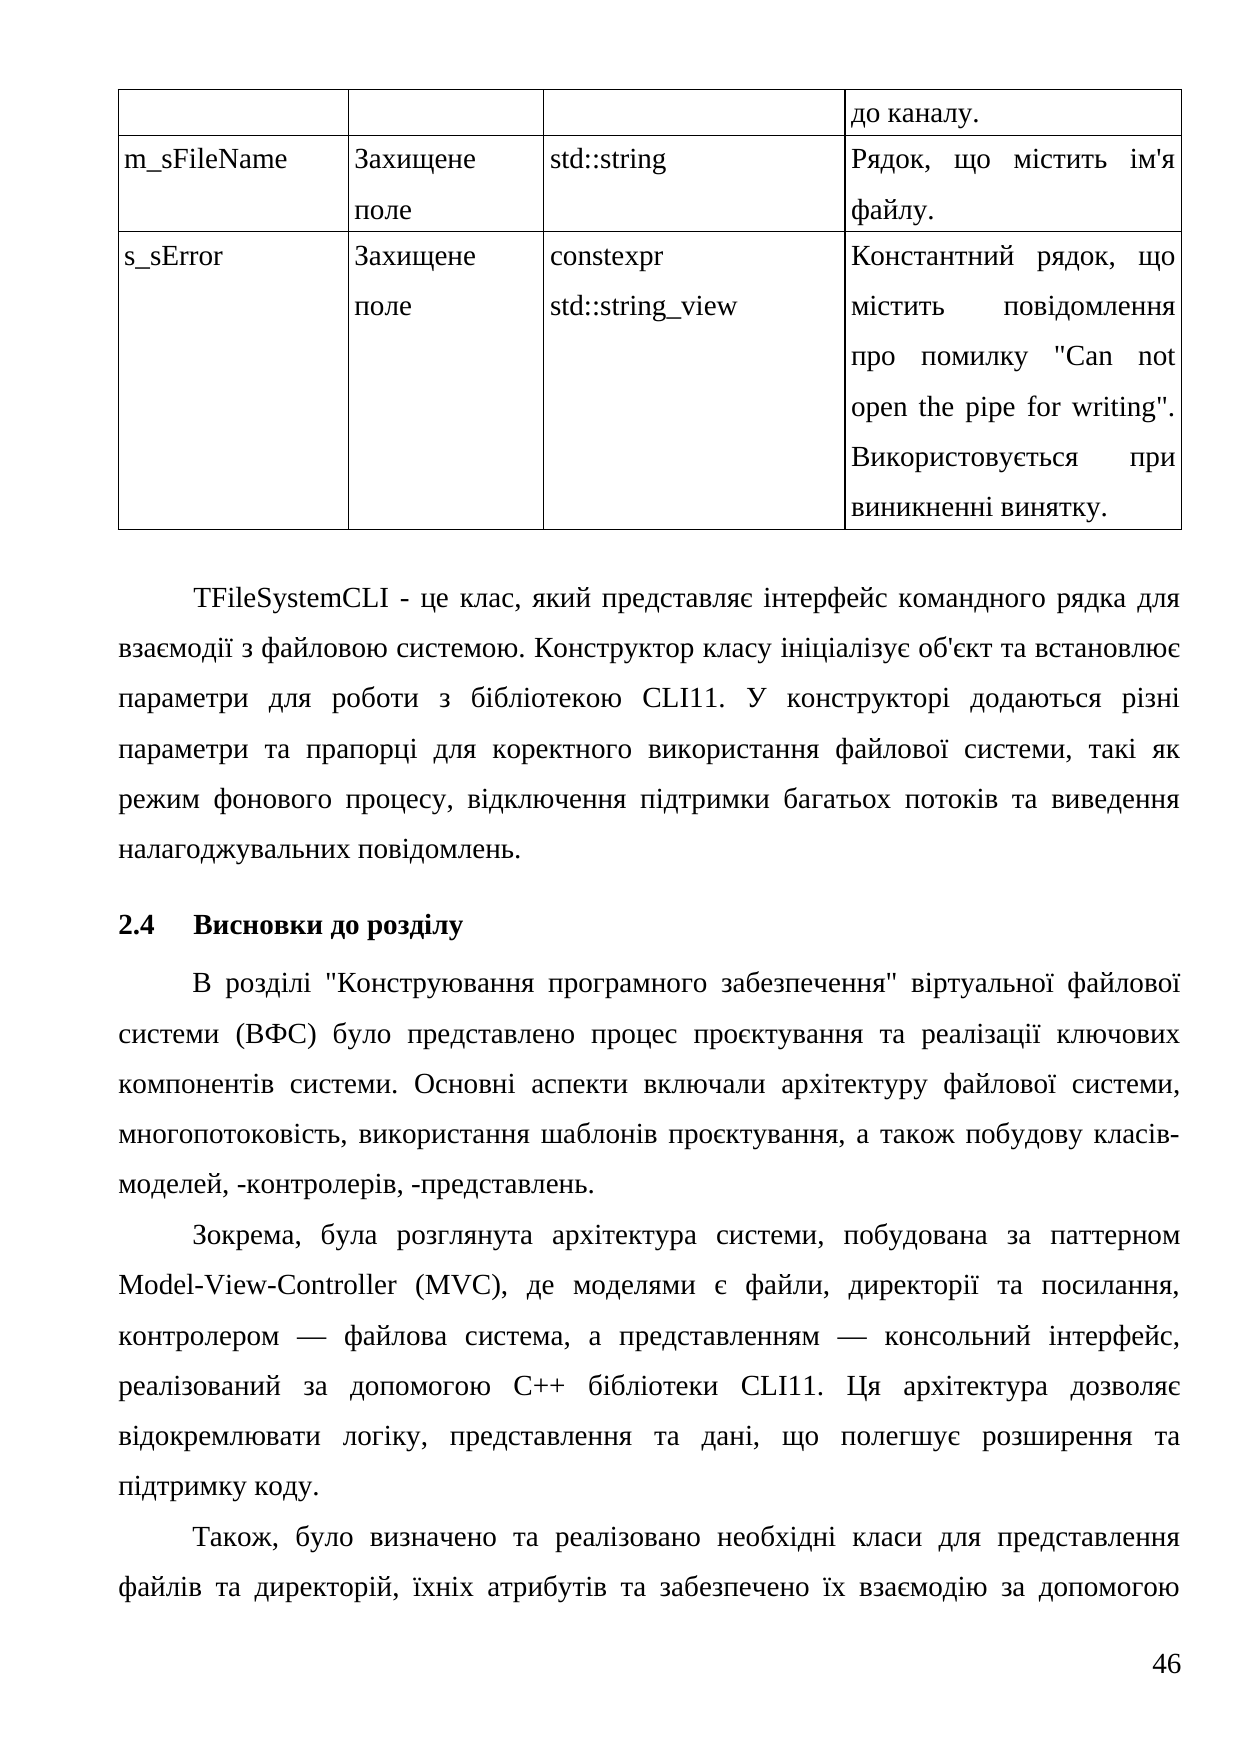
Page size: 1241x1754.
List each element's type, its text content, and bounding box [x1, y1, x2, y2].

text TFileSystemCLI - це клас, який представляє інтерфейс командного рядка для взаємодії з файловою системою. Конструктор класу ініціалізує об'єкт та встановлює параметри для роботи з бібліотекою CLI11. У конструкторі додаються різні параметри та прапорці для коректного використання файлової системи, такі як режим фонового процесу, відключення підтримки багатьох потоків та виведення налагоджувальних повідомлень. [118, 580, 1181, 865]
table_cell constexpr std::string_view [544, 232, 844, 529]
table_cell m_sFileName [119, 136, 348, 231]
table_cell [119, 90, 348, 135]
text В розділі "Конструювання програмного забезпечення" віртуальної файлової системи (ВФС) було представлено процес проєктування та реалізації ключових компонентів системи. Основні аспекти включали архітектуру файлової системи, многопотоковість, використання шаблонів проєктування, а також побудову класів-моделей, -контролерів, -представлень. [118, 965, 1181, 1200]
table_cell Рядок, що містить ім'я файлу. [846, 136, 1181, 231]
text Також, було визначено та реалізовано необхідні класи для представлення файлів та директорій, їхніх атрибутів та забезпечено їх взаємодію за допомогою [118, 1519, 1181, 1603]
table_cell [544, 90, 844, 135]
table_cell Захищене поле [349, 136, 543, 231]
table_cell Константний рядок, що містить повідомлення про помилку "Can not open the pipe for writing". Використовується при виникненні винятку. [846, 232, 1181, 529]
text Зокрема, була розглянута архітектура системи, побудована за паттерном Model-View-Controller (MVC), де моделями є файли, директорії та посилання, контролером — файлова система, а представленням — консольний інтерфейс, реалізований за допомогою C++ бібліотеки CLI11. Ця архітектура дозволяє відокремлювати логіку, представлення та дані, що полегшує розширення та підтримку коду. [118, 1217, 1181, 1502]
table_cell std::string [544, 136, 844, 231]
table_cell Захищене поле [349, 232, 543, 529]
subtitle Висновки до розділу [118, 907, 1181, 940]
table_cell s_sError [119, 232, 348, 529]
table_cell до каналу. [846, 90, 1181, 135]
table_cell [349, 90, 543, 135]
